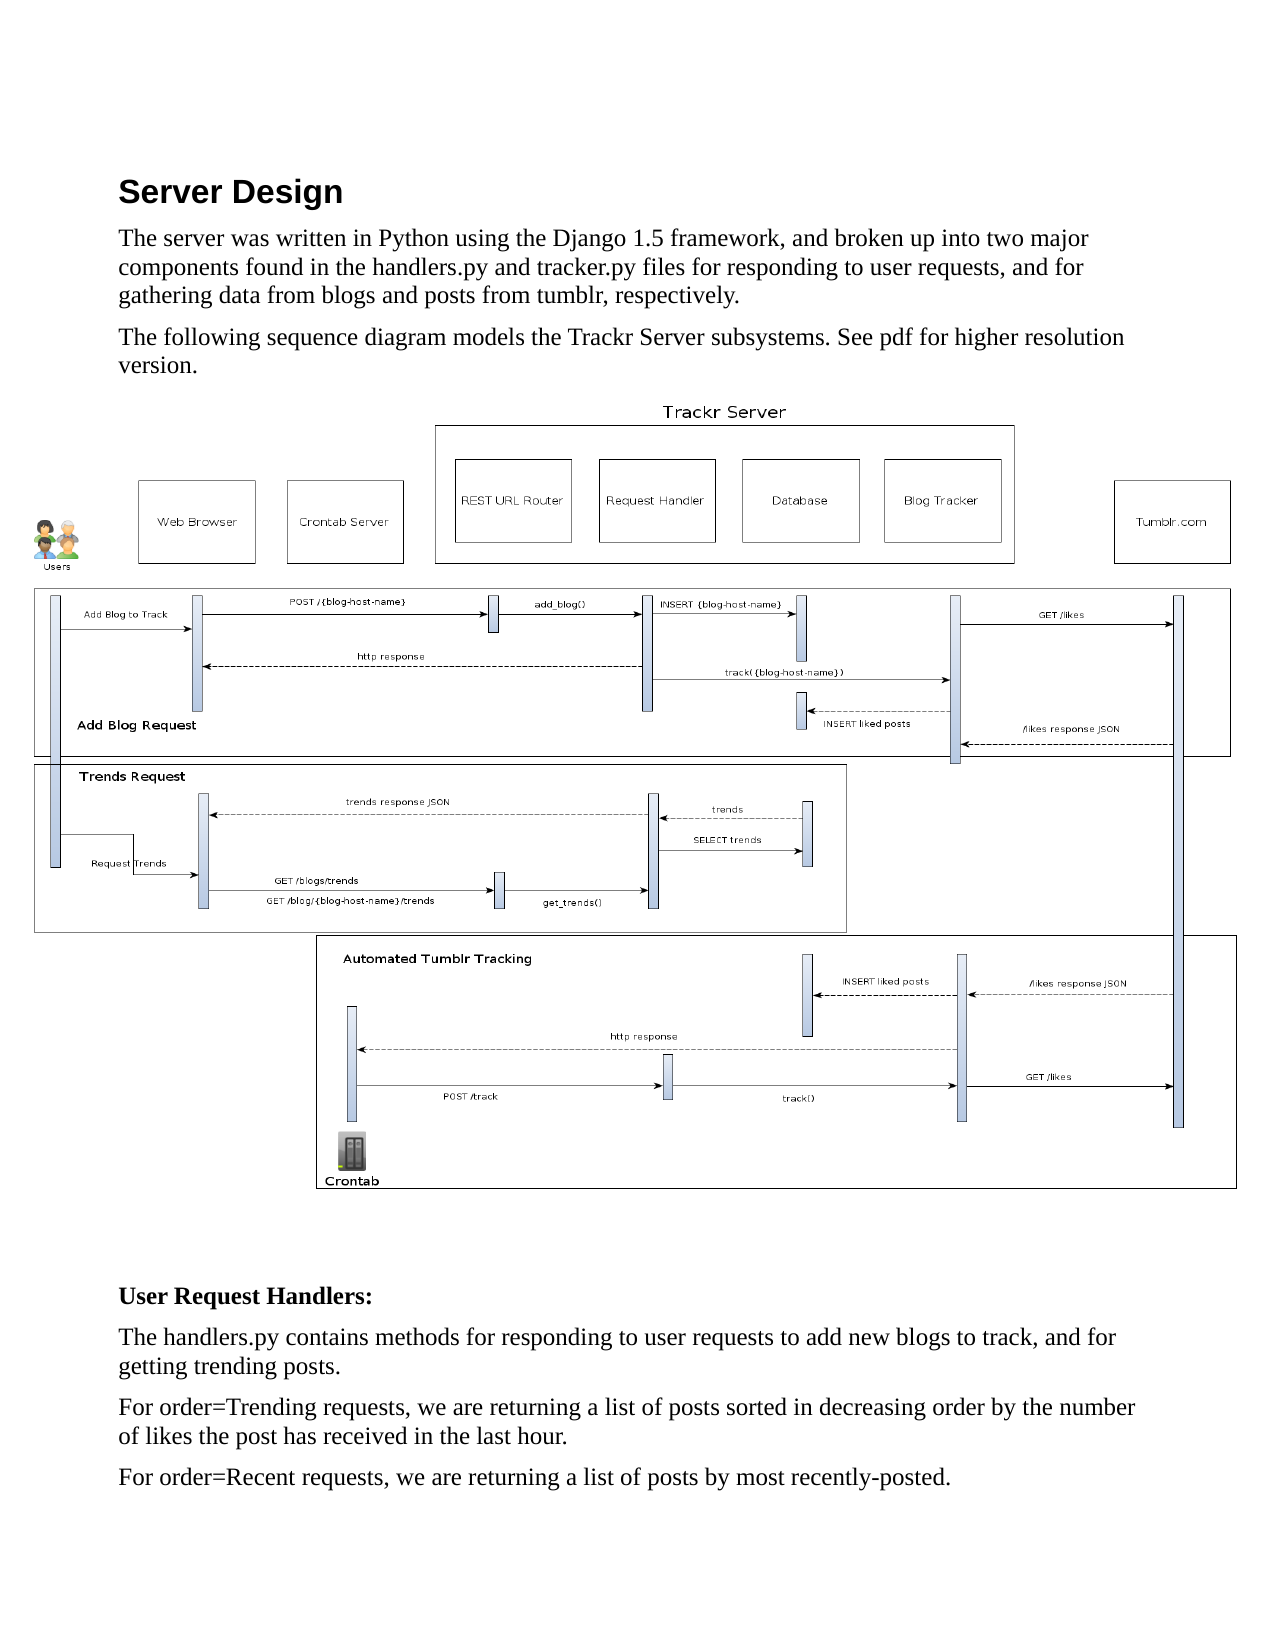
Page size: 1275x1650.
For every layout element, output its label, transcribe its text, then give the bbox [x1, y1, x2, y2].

text For order=Trending requests, we are returning a list of posts sorted in decreasing order by the number of likes the post has received in the last hour. [118, 1392, 1157, 1450]
text For order=Recent requests, we are returning a list of posts by most recently-posted. [118, 1462, 1157, 1491]
text User Request Handlers: [118, 1281, 1157, 1310]
picture [22, 391, 1248, 1199]
subtitle Server Design [118, 172, 1157, 211]
text The following sequence diagram models the Trackr Server subsystems. See pdf for higher resolution version. [118, 322, 1157, 379]
text The server was written in Python using the Django 1.5 framework, and broken up into two major components found in the handlers.py and tracker.py files for responding to user requests, and for gathering data from blogs and posts from tumblr, respectively. [118, 223, 1157, 309]
text The handlers.py contains methods for responding to user requests to add new blogs to track, and for getting trending posts. [118, 1322, 1157, 1380]
